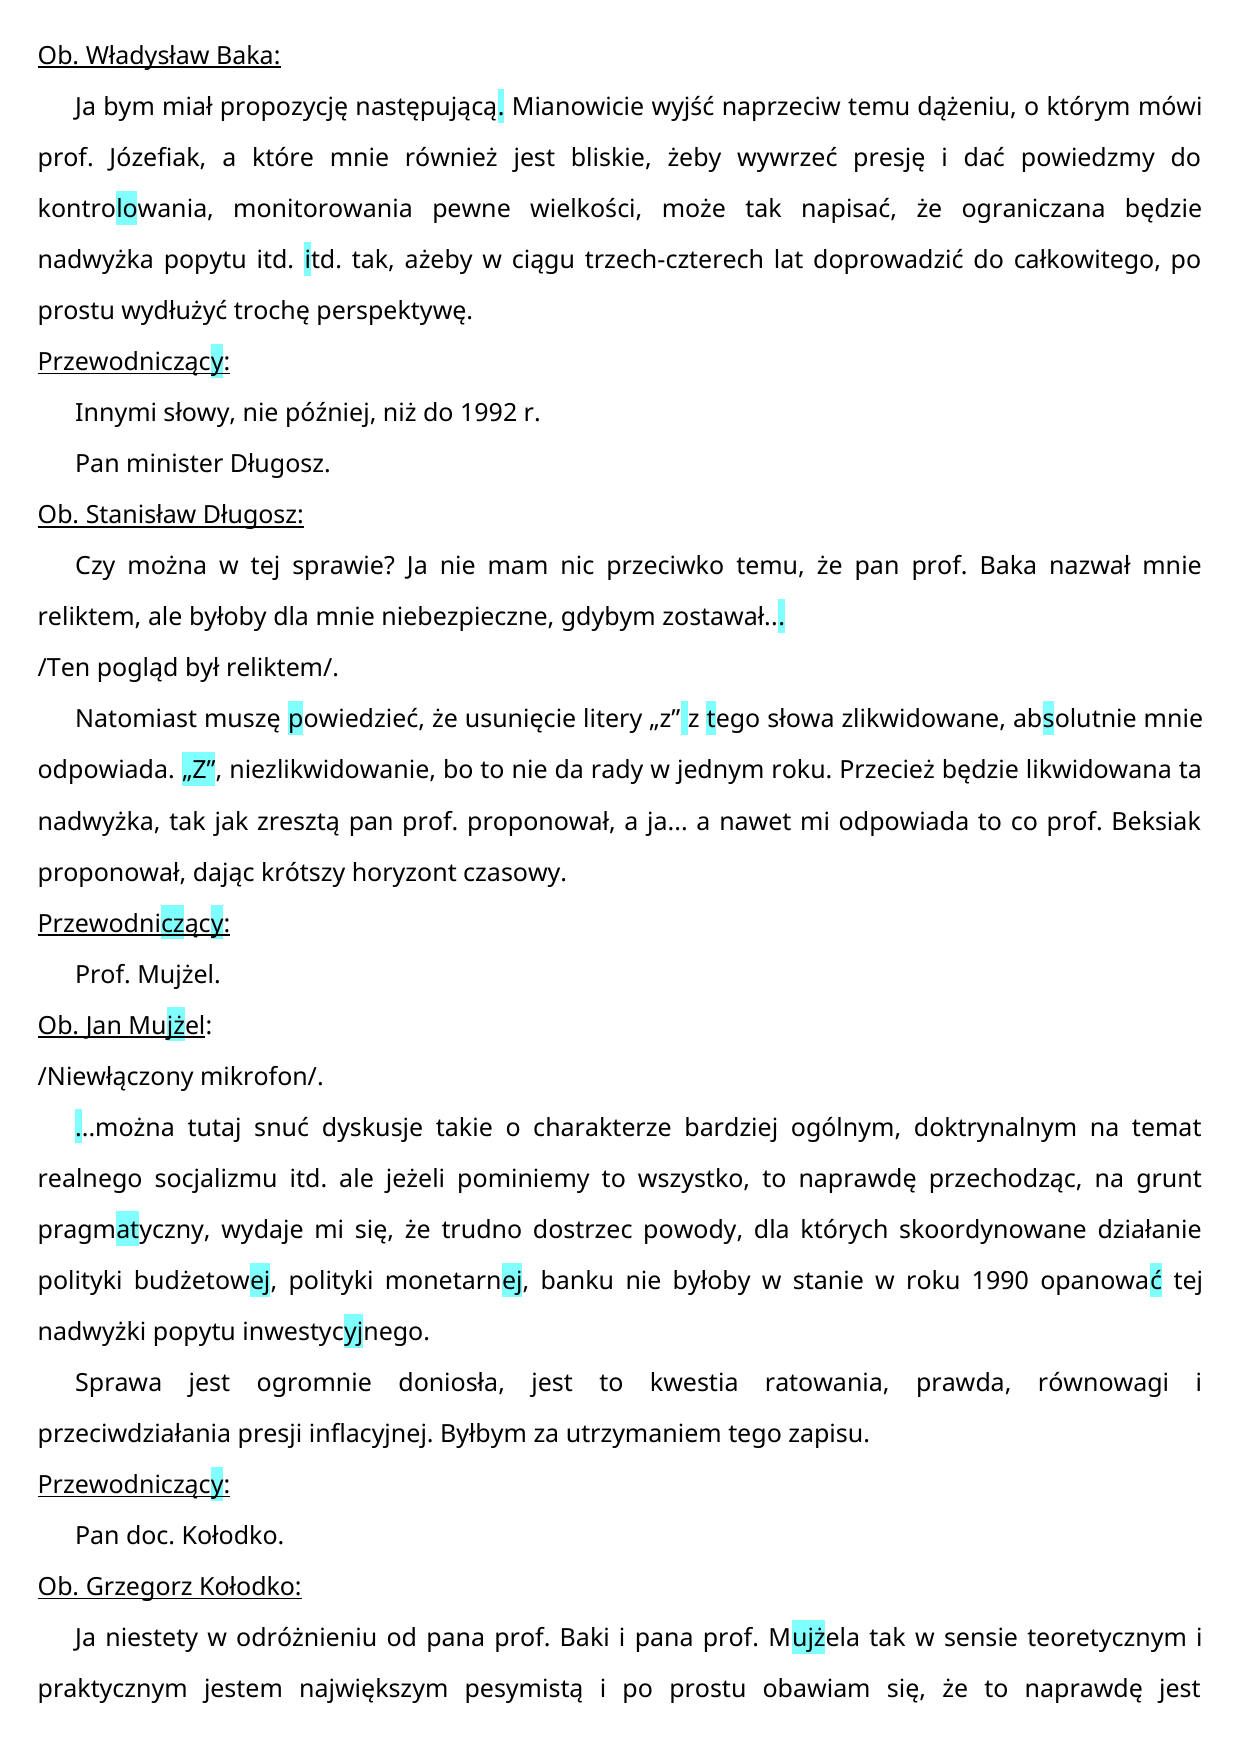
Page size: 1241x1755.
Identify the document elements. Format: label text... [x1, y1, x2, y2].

text Prof. Mujżel. [37, 956, 1203, 990]
text Przewodniczący: [37, 1467, 1203, 1501]
text Ob. Stanisław Długosz: [37, 497, 1203, 531]
text Ob. Władysław Baka: [37, 37, 1203, 72]
text Przewodniczący: [37, 905, 1203, 939]
text ...można tutaj snuć dyskusje takie o charakterze bardziej ogólnym, doktrynalnym na temat realnego socjalizmu itd. ale jeżeli pominiemy to wszystko, to naprawdę przechodząc, na grunt pragmatyczny, wydaje mi się, że trudno dostrzec powody, dla których skoordynowane działanie polityki budżetowej, polityki monetarnej, banku nie byłoby w stanie w roku 1990 opanować tej nadwyżki popytu inwestycyjnego. [37, 1109, 1203, 1348]
text Sprawa jest ogromnie doniosła, jest to kwestia ratowania, prawda, równowagi i przeciwdziałania presji inflacyjnej. Byłbym za utrzymaniem tego zapisu. [37, 1364, 1203, 1450]
text Innymi słowy, nie później, niż do 1992 r. [37, 395, 1203, 429]
text Czy można w tej sprawie? Ja nie mam nic przeciwko temu, że pan prof. Baka nazwał mnie reliktem, ale byłoby dla mnie niebezpieczne, gdybym zostawał... [37, 548, 1203, 633]
text /Ten pogląd był reliktem/. [37, 650, 1203, 684]
text Pan doc. Kołodko. [37, 1518, 1203, 1552]
text Przewodniczący: [37, 344, 1203, 378]
text Pan minister Długosz. [37, 446, 1203, 480]
text /Niewłączony mikrofon/. [37, 1058, 1203, 1092]
text Ja niestety w odróżnieniu od pana prof. Baki i pana prof. Mujżela tak w sensie teoretycznym i praktycznym jestem największym pesymistą i po prostu obawiam się, że to naprawdę jest [37, 1620, 1203, 1705]
text Ja bym miał propozycję następującą. Mianowicie wyjść naprzeciw temu dążeniu, o którym mówi prof. Józefiak, a które mnie również jest bliskie, żeby wywrzeć presję i dać powiedzmy do kontrolowania, monitorowania pewne wielkości, może tak napisać, że ograniczana będzie nadwyżka popytu itd. itd. tak, ażeby w ciągu trzech-czterech lat doprowadzić do całkowitego, po prostu wydłużyć trochę perspektywę. [37, 88, 1203, 327]
text Ob. Grzegorz Kołodko: [37, 1569, 1203, 1603]
text Natomiast muszę powiedzieć, że usunięcie litery „z” z tego słowa zlikwidowane, absolutnie mnie odpowiada. „Z”, niezlikwidowanie, bo to nie da rady w jednym roku. Przecież będzie likwidowana ta nadwyżka, tak jak zresztą pan prof. proponował, a ja... a nawet mi odpowiada to co prof. Beksiak proponował, dając krótszy horyzont czasowy. [37, 701, 1203, 888]
text Ob. Jan Mujżel: [37, 1007, 1203, 1041]
